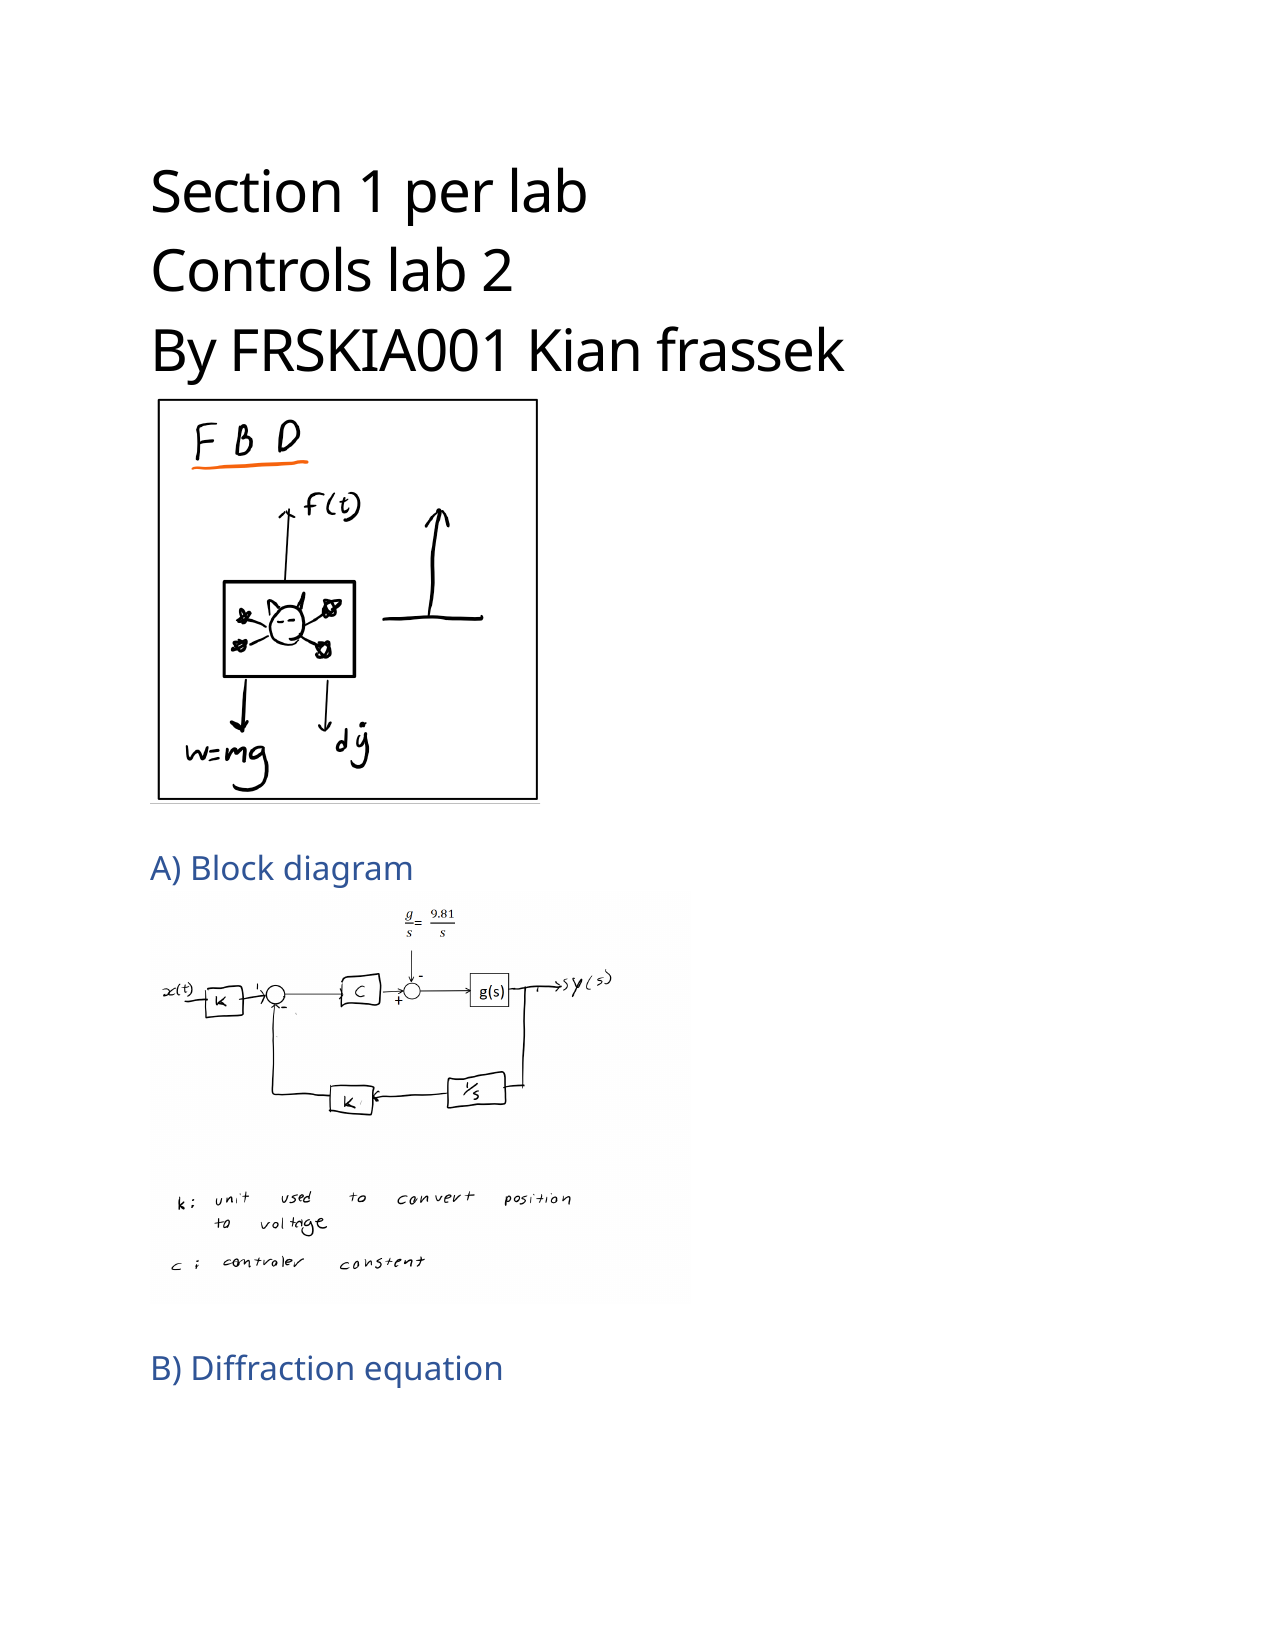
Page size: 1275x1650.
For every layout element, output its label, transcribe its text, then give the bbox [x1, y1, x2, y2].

title Section 1 per lab [150, 150, 1125, 229]
title Controls lab 2 [150, 229, 1125, 309]
title By FRSKIA001 Kian frassek [150, 309, 1125, 388]
subtitle A) Block diagram [150, 845, 1125, 891]
subtitle B) Diffraction equation [150, 1345, 1125, 1391]
